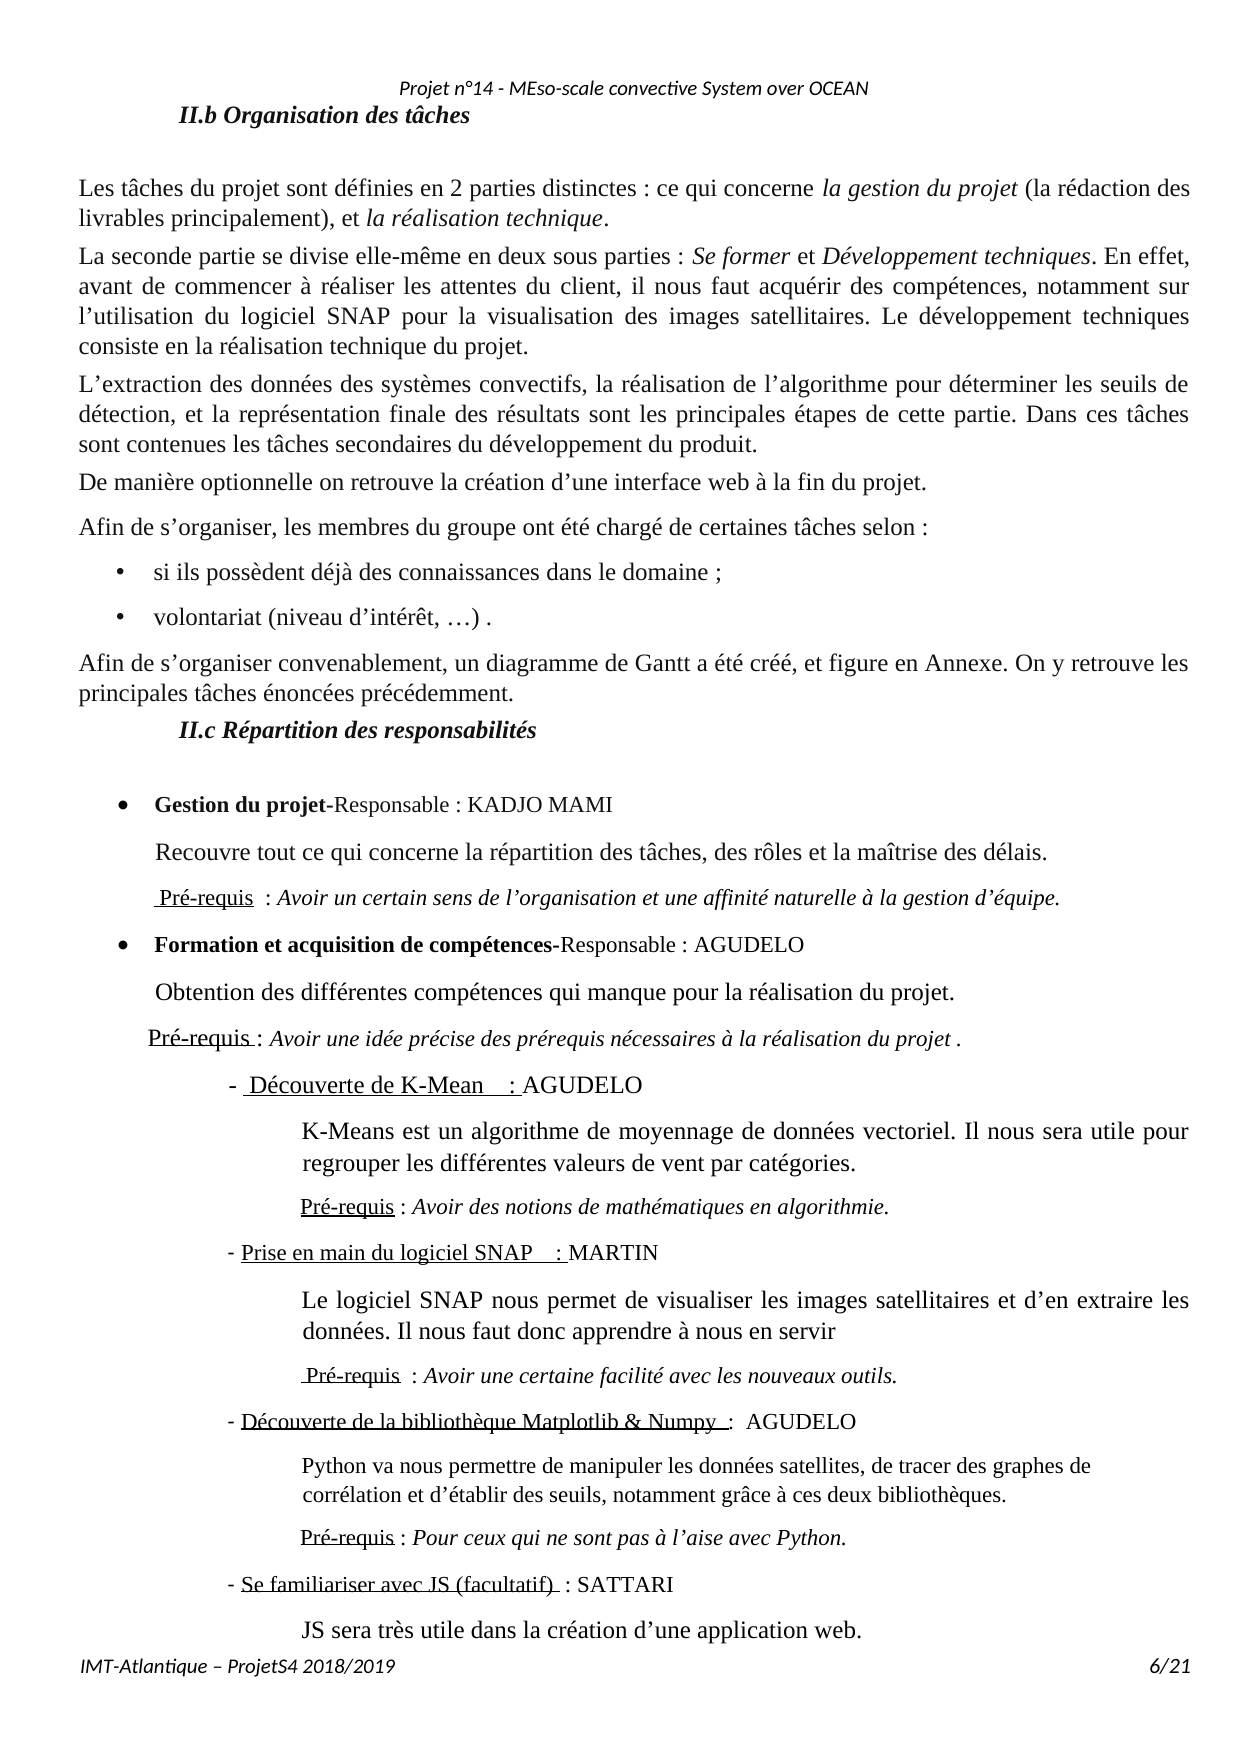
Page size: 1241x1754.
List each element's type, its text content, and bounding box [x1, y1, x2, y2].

text Pré-requis : Avoir une certaine facilité avec les nouveaux outils. [300, 1362, 1191, 1388]
text Python va nous permettre de manipuler les données satellites, de tracer des graphes de corrélation et d’établir des seuils, notamment grâce à ces deux bibliothèques. [301, 1453, 1191, 1507]
text Le logiciel SNAP nous permet de visualiser les images satellitaires et d’en extraire les données. Il nous faut donc apprendre à nous en servir [301, 1285, 1190, 1345]
text JS sera très utile dans la création d’une application web. [301, 1615, 1190, 1643]
subtitle II.b Organisation des tâches [179, 100, 1191, 129]
list Prise en main du logiciel SNAP : MARTIN [227, 1238, 1191, 1266]
text Obtention des différentes compétences qui manque pour la réalisation du projet. [155, 977, 1190, 1006]
text Recouvre tout ce qui concerne la répartition des tâches, des rôles et la maîtrise des délais. [155, 837, 1190, 866]
text Pré-requis : Avoir un certain sens de l’organisation et une affinité naturelle à la gestion d’équipe. [153, 884, 1191, 910]
text Pré-requis : Avoir des notions de mathématiques en algorithmie. [300, 1193, 1191, 1220]
list Se familiariser avec JS (facultatif) : SATTARI [227, 1569, 1191, 1598]
text L’extraction des données des systèmes convectifs, la réalisation de l’algorithme pour déterminer les seuils de détection, et la représentation finale des résultats sont les principales étapes de cette partie. Dans ces tâches sont contenues les tâches secondaires du développement du produit. [78, 369, 1190, 458]
list volontariat (niveau d’intérêt, …) . [116, 602, 1191, 631]
subtitle II.c Répartition des responsabilités [179, 715, 1191, 744]
text La seconde partie se divise elle-même en deux sous parties : Se former et Développement techniques. En effet, avant de commencer à réaliser les attentes du client, il nous faut acquérir des compétences, notamment sur l’utilisation du logiciel SNAP pour la visualisation des images satellitaires. Le développement techniques consiste en la réalisation technique du projet. [78, 241, 1190, 360]
list Gestion du projet-Responsable : KADJO MAMI [117, 788, 1191, 819]
text Pré-requis : Avoir une idée précise des prérequis nécessaires à la réalisation du projet . [80, 1023, 1191, 1051]
text K-Means est un algorithme de moyennage de données vectoriel. Il nous sera utile pour regrouper les différentes valeurs de vent par catégories. [301, 1116, 1190, 1176]
text Pré-requis : Pour ceux qui ne sont pas à l’aise avec Python. [300, 1524, 1191, 1551]
text Afin de s’organiser, les membres du groupe ont été chargé de certaines tâches selon : [78, 512, 1190, 541]
list Formation et acquisition de compétences-Responsable : AGUDELO [117, 928, 1191, 959]
text Afin de s’organiser convenablement, un diagramme de Gantt a été créé, et figure en Annexe. On y retrouve les principales tâches énoncées précédemment. [78, 648, 1190, 707]
text De manière optionnelle on retrouve la création d’une interface web à la fin du projet. [78, 467, 1190, 496]
subtitle - Découverte de K-Mean : AGUDELO [228, 1070, 1191, 1098]
text Les tâches du projet sont définies en 2 parties distinctes : ce qui concerne la gestion du projet (la rédaction des livrables principalement), et la réalisation technique. [78, 173, 1190, 232]
list Découverte de la bibliothèque Matplotlib & Numpy : AGUDELO [227, 1406, 1191, 1436]
list si ils possèdent déjà des connaissances dans le domaine ; [116, 557, 1191, 586]
